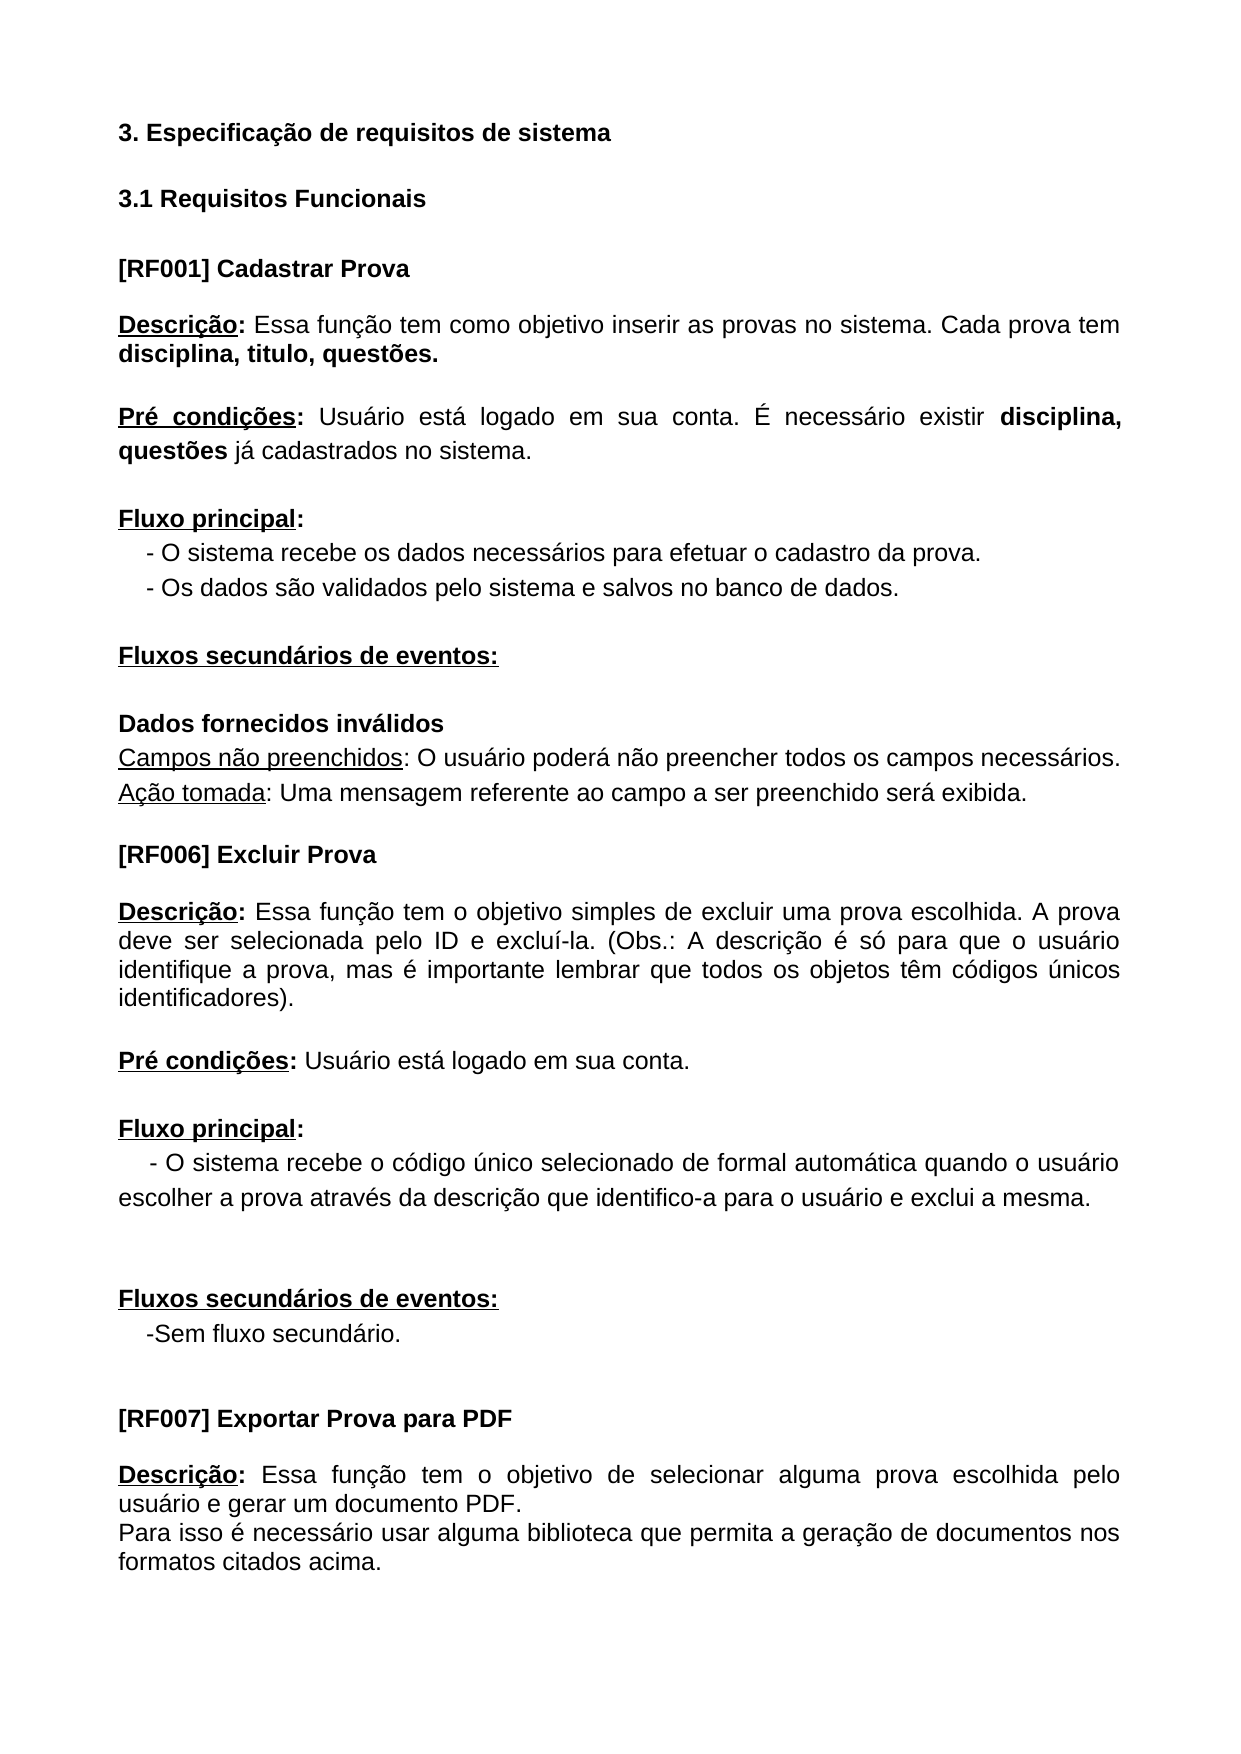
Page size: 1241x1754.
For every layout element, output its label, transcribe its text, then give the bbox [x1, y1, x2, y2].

text - O sistema recebe o código único selecionado de formal automática quando o usuário escolher a prova através da descrição que identifico-a para o usuário e exclui a mesma. [118, 1148, 1122, 1211]
text [RF006] Excluir Prova [118, 840, 1122, 869]
text - O sistema recebe os dados necessários para efetuar o cadastro da prova. [118, 538, 1122, 567]
text Para isso é necessário usar alguma biblioteca que permita a geração de documentos nos formatos citados acima. [118, 1518, 1122, 1575]
text -Sem fluxo secundário. [118, 1319, 1122, 1347]
text Fluxo principal: [118, 504, 1122, 533]
text [RF007] Exportar Prova para PDF [118, 1403, 1122, 1432]
text Dados fornecidos inválidos [118, 709, 1122, 738]
text Descrição: Essa função tem como objetivo inserir as provas no sistema. Cada prova tem disciplina, titulo, questões. [118, 310, 1122, 368]
text - Os dados são validados pelo sistema e salvos no banco de dados. [118, 573, 1122, 602]
text Ação tomada: Uma mensagem referente ao campo a ser preenchido será exibida. [118, 778, 1122, 807]
text Campos não preenchidos: O usuário poderá não preencher todos os campos necessários. [118, 743, 1122, 772]
text 3.1 Requisitos Funcionais [118, 184, 1122, 213]
text Fluxos secundários de eventos: [118, 1284, 1122, 1313]
text Descrição: Essa função tem o objetivo simples de excluir uma prova escolhida. A prova deve ser selecionada pelo ID e excluí-la. (Obs.: A descrição é só para que o usuário identifique a prova, mas é importante lembrar que todos os objetos têm códigos únicos identificadores). [118, 897, 1122, 1012]
text [RF001] Cadastrar Prova [118, 254, 1122, 282]
text 3. Especificação de requisitos de sistema [118, 118, 1122, 147]
text Fluxo principal: [118, 1114, 1122, 1142]
text Pré condições: Usuário está logado em sua conta. É necessário existir disciplina, questões já cadastrados no sistema. [118, 401, 1122, 465]
text Pré condições: Usuário está logado em sua conta. [118, 1046, 1122, 1074]
text Descrição: Essa função tem o objetivo de selecionar alguma prova escolhida pelo usuário e gerar um documento PDF. [118, 1460, 1122, 1518]
text Fluxos secundários de eventos: [118, 641, 1122, 670]
